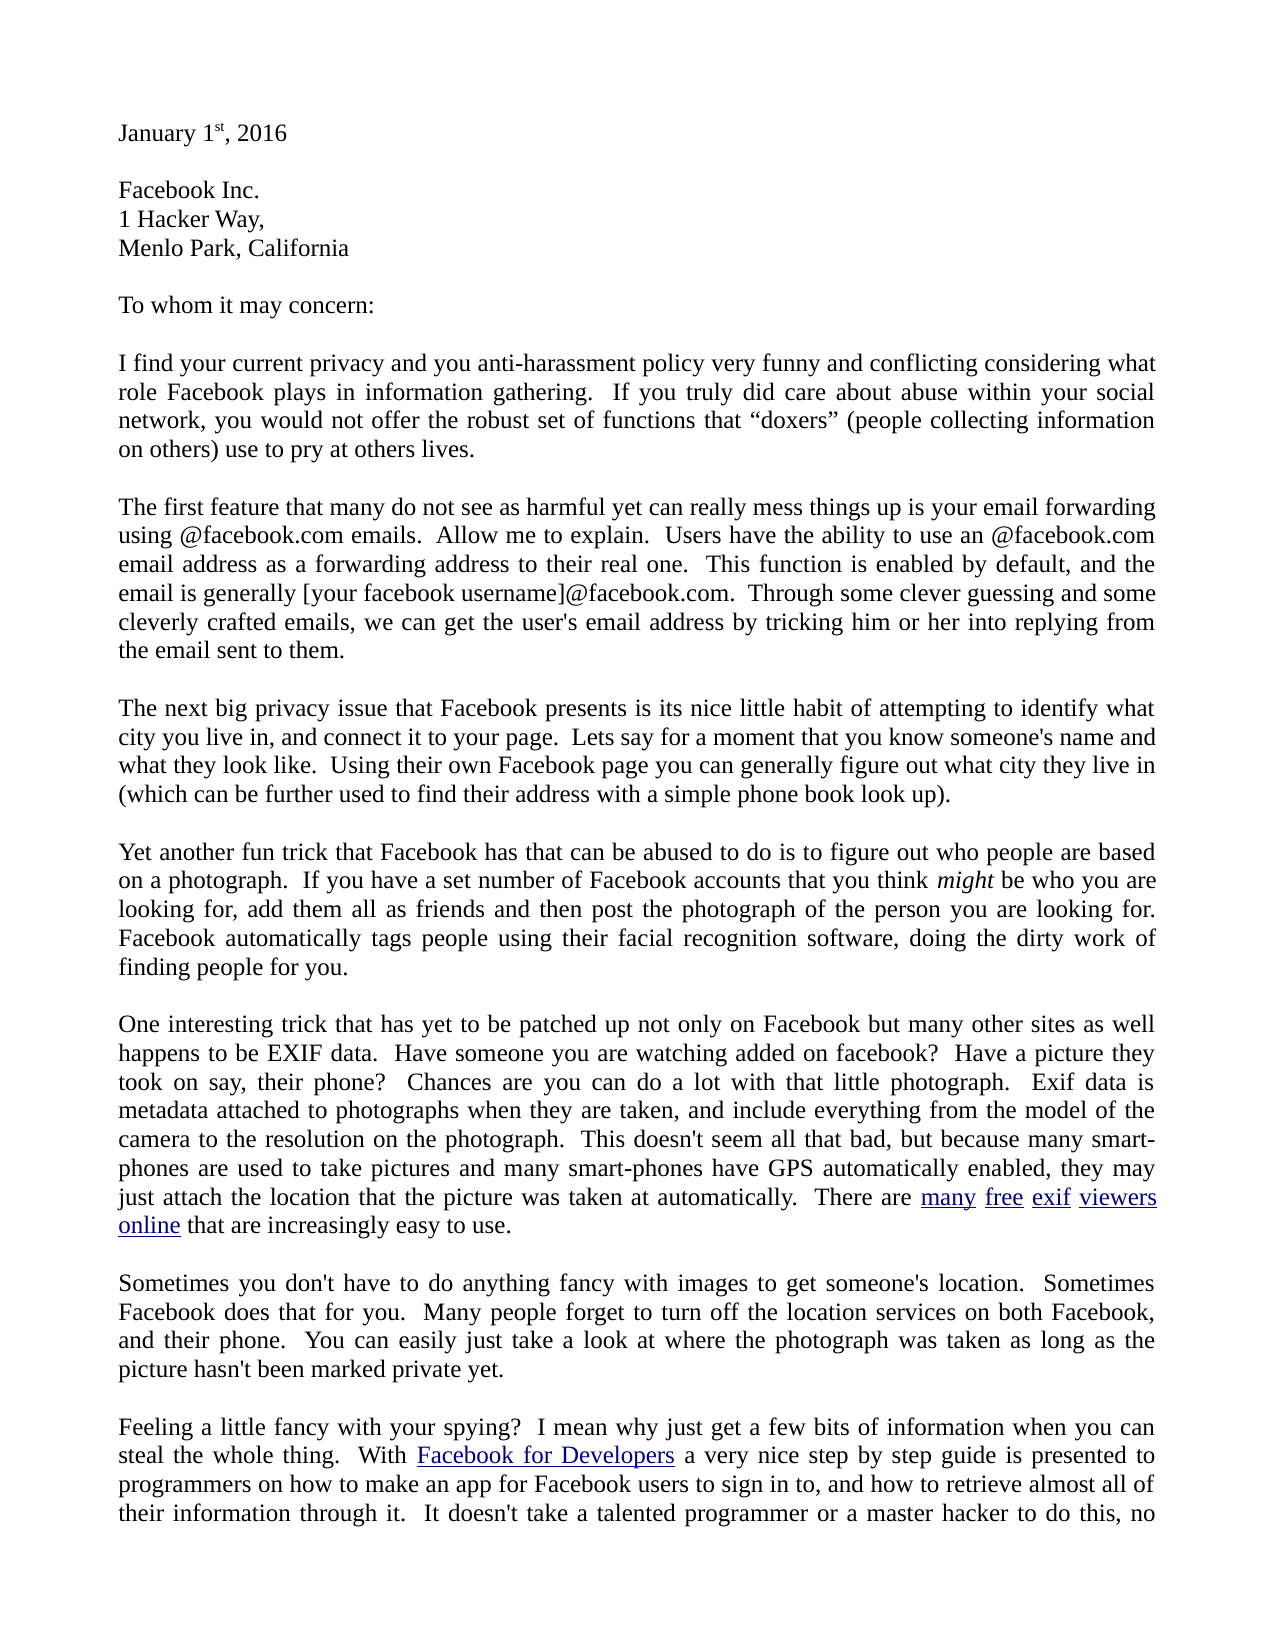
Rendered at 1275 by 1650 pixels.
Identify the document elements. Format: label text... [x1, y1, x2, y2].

text Facebook Inc. [118, 176, 1157, 204]
text I find your current privacy and you anti-harassment policy very funny and conflicting considering what role Facebook plays in information gathering. If you truly did care about abuse within your social network, you would not offer the robust set of functions that “doxers” (people collecting information on others) use to pry at others lives. [118, 348, 1157, 463]
text Yet another fun trick that Facebook has that can be abused to do is to figure out who people are based on a photograph. If you have a set number of Facebook accounts that you think might be who you are looking for, add them all as friends and then post the photograph of the person you are looking for. Facebook automatically tags people using their facial recognition software, doing the dirty work of finding people for you. [118, 837, 1157, 981]
text January 1st, 2016 [118, 118, 1157, 147]
text Sometimes you don't have to do anything fancy with images to get someone's location. Sometimes Facebook does that for you. Many people forget to turn off the location services on both Facebook, and their phone. You can easily just take a look at where the photograph was taken as long as the picture hasn't been marked private yet. [118, 1268, 1157, 1383]
text To whom it may concern: [118, 291, 1157, 319]
text The next big privacy issue that Facebook presents is its nice little habit of attempting to identify what city you live in, and connect it to your page. Lets say for a moment that you know someone's name and what they look like. Using their own Facebook page you can generally figure out what city they live in (which can be further used to find their address with a simple phone book look up). [118, 693, 1157, 808]
text The first feature that many do not see as harmful yet can really mess things up is your email forwarding using @facebook.com emails. Allow me to explain. Users have the ability to use an @facebook.com email address as a forwarding address to their real one. This function is enabled by default, and the email is generally [your facebook username]@facebook.com. Through some clever guessing and some cleverly crafted emails, we can get the user's email address by tricking him or her into replying from the email sent to them. [118, 492, 1157, 664]
text Feeling a little fancy with your spying? I mean why just get a few bits of information when you can steal the whole thing. With Facebook for Developers a very nice step by step guide is presented to programmers on how to make an app for Facebook users to sign in to, and how to retrieve almost all of their information through it. It doesn't take a talented programmer or a master hacker to do this, no [118, 1412, 1157, 1527]
text Menlo Park, California [118, 233, 1157, 262]
text One interesting trick that has yet to be patched up not only on Facebook but many other sites as well happens to be EXIF data. Have someone you are watching added on facebook? Have a picture they took on say, their phone? Chances are you can do a lot with that little photograph. Exif data is metadata attached to photographs when they are taken, and include everything from the model of the camera to the resolution on the photograph. This doesn't seem all that bad, but because many smart-phones are used to take pictures and many smart-phones have GPS automatically enabled, they may just attach the location that the picture was taken at automatically. There are many free exif viewers online that are increasingly easy to use. [118, 1009, 1157, 1239]
text 1 Hacker Way, [118, 204, 1157, 233]
